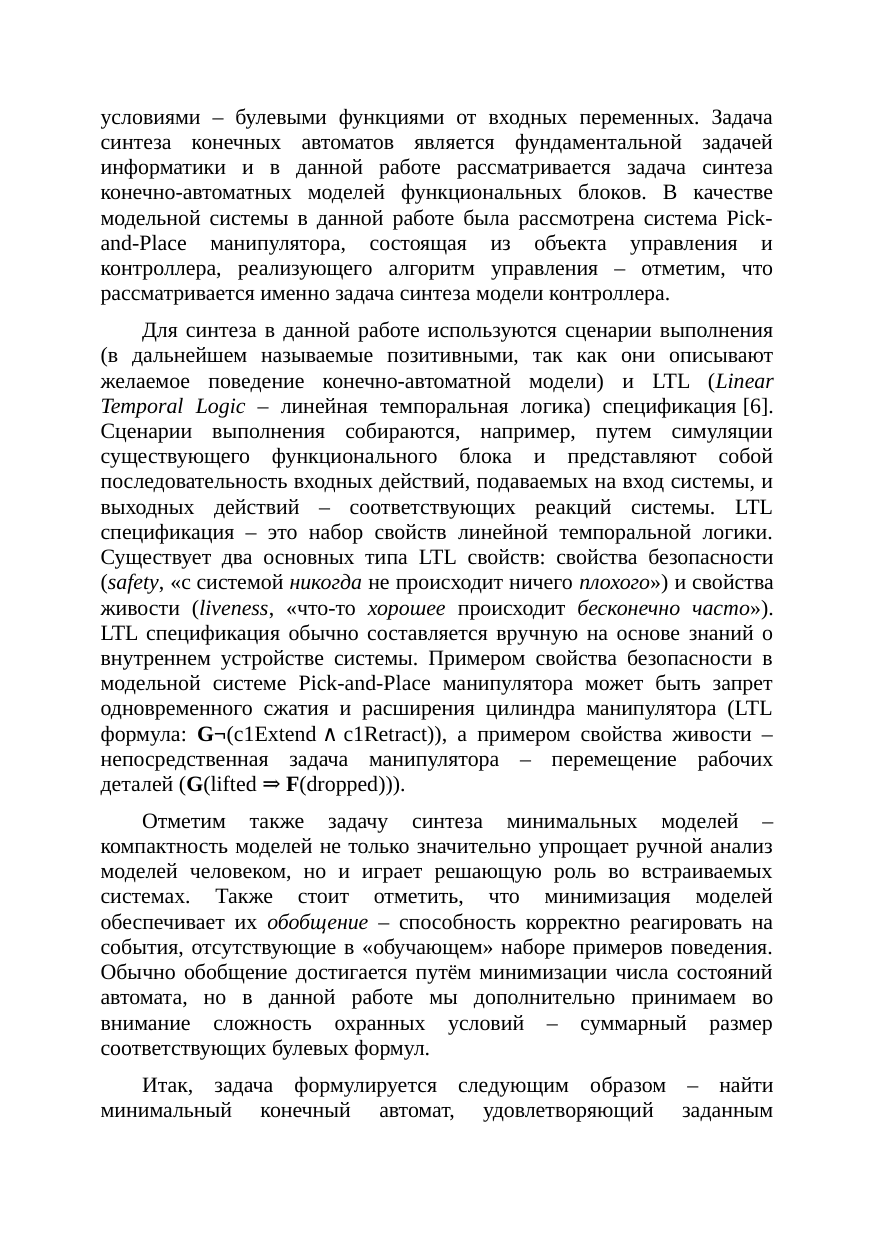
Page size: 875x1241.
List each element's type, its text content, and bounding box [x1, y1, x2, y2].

text Итак, задача формулируется следующим образом – найти минимальный конечный автомат, удовлетворяющий заданным [100, 1072, 774, 1122]
text Для синтеза в данной работе используются сценарии выполнения (в дальнейшем называемые позитивными, так как они описывают желаемое поведение конечно-автоматной модели) и LTL (Linear Temporal Logic – линейная темпоральная логика) спецификация [6]. Сценарии выполнения собираются, например, путем симуляции существующего функционального блока и представляют собой последовательность входных действий, подаваемых на вход системы, и выходных действий – соответствующих реакций системы. LTL спецификация – это набор свойств линейной темпоральной логики. Существует два основных типа LTL свойств: свойства безопасности (safety, «с системой никогда не происходит ничего плохого») и свойства живости (liveness, «что-то хорошее происходит бесконечно часто»). LTL спецификация обычно составляется вручную на основе знаний о внутреннем устройстве системы. Примером свойства безопасности в модельной системе Pick-and-Place манипулятора может быть запрет одновременного сжатия и расширения цилиндра манипулятора (LTL формула: G¬(c1Extend ∧ c1Retract)), а примером свойства живости – непосредственная задача манипулятора – перемещение рабочих деталей (G(lifted ⇒ F(dropped))). [100, 317, 774, 796]
text Отметим также задачу синтеза минимальных моделей – компактность моделей не только значительно упрощает ручной анализ моделей человеком, но и играет решающую роль во встраиваемых системах. Также стоит отметить, что минимизация моделей обеспечивает их обобщение – способность корректно реагировать на события, отсутствующие в «обучающем» наборе примеров поведения. Обычно обобщение достигается путём минимизации числа состояний автомата, но в данной работе мы дополнительно принимаем во внимание сложность охранных условий – суммарный размер соответствующих булевых формул. [100, 808, 774, 1060]
text условиями – булевыми функциями от входных переменных. Задача синтеза конечных автоматов является фундаментальной задачей информатики и в данной работе рассматривается задача синтеза конечно-автоматных моделей функциональных блоков. В качестве модельной системы в данной работе была рассмотрена система Pick-and-Place манипулятора, состоящая из объекта управления и контроллера, реализующего алгоритм управления – отметим, что рассматривается именно задача синтеза модели контроллера. [100, 104, 774, 305]
